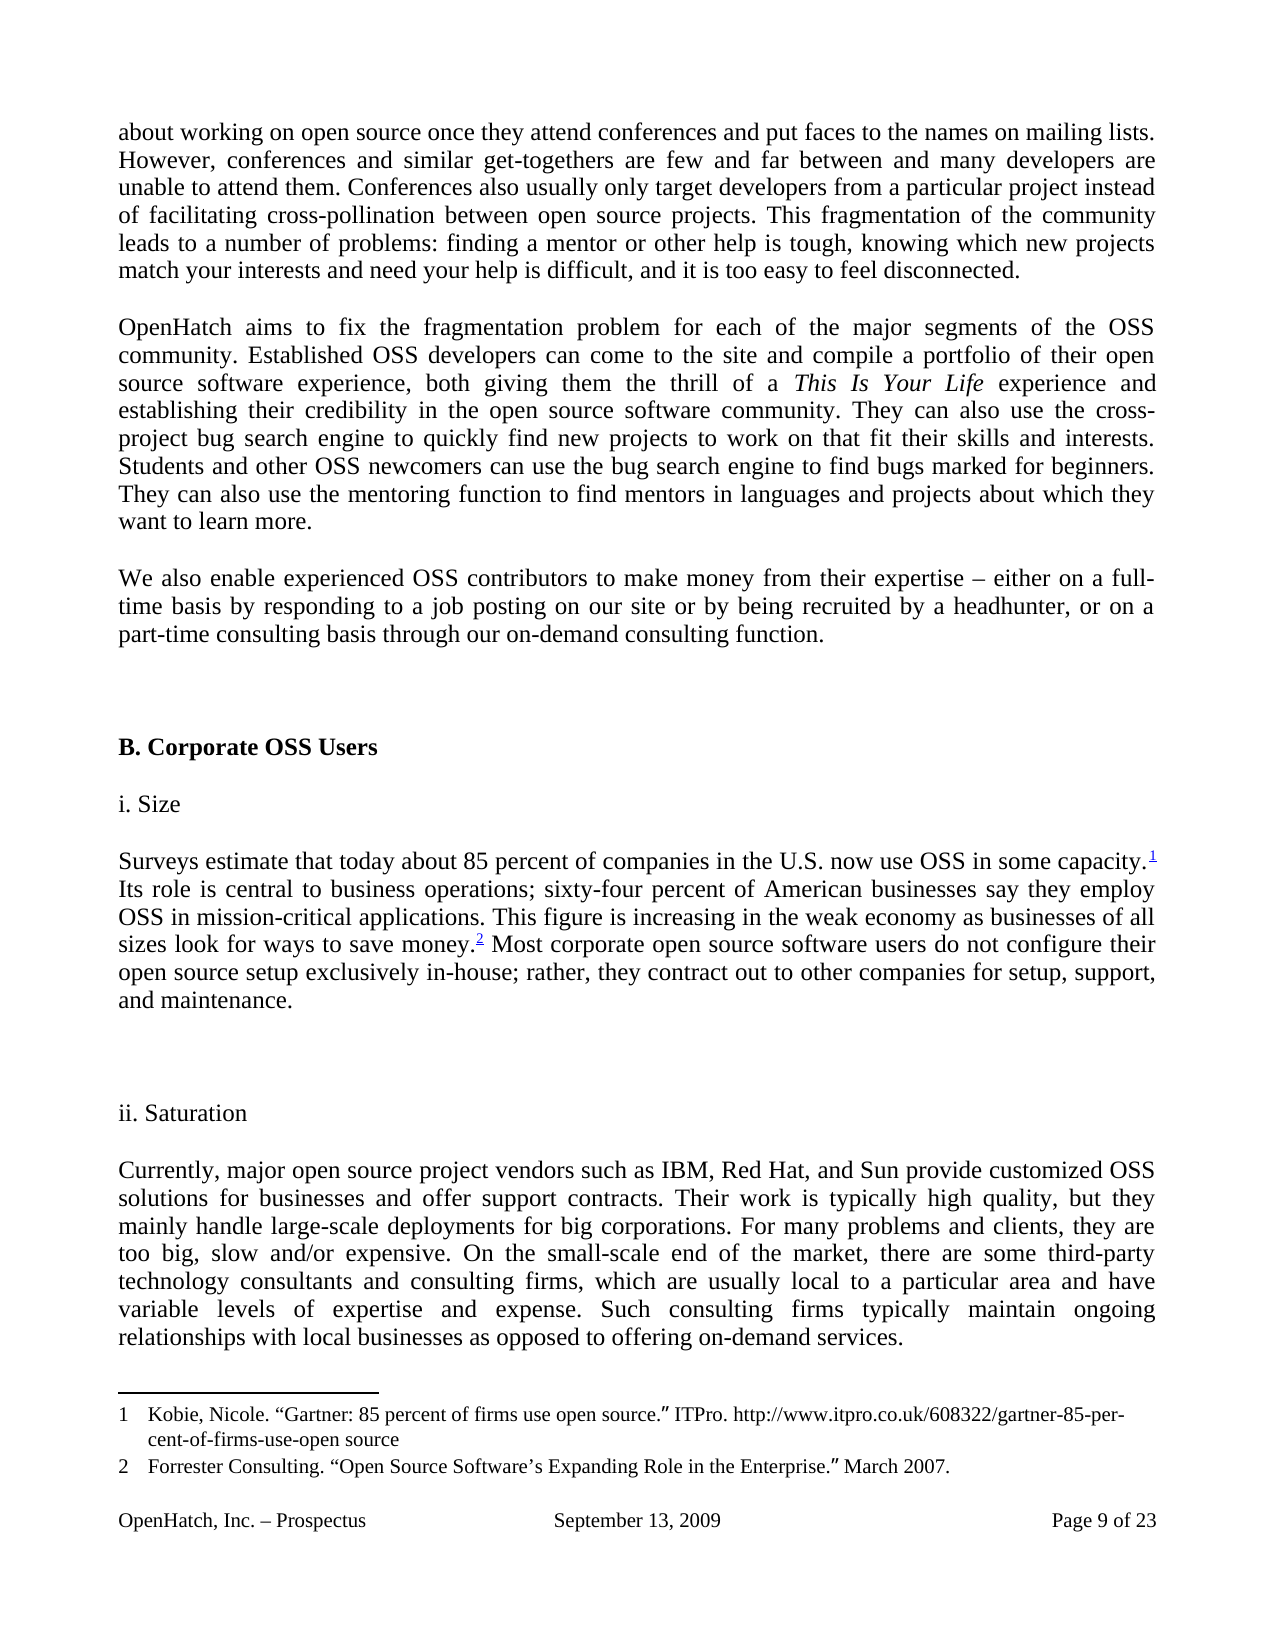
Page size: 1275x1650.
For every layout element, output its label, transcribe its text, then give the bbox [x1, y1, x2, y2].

text OpenHatch aims to fix the fragmentation problem for each of the major segments of the OSS community. Established OSS developers can come to the site and compile a portfolio of their open source software experience, both giving them the thrill of a This Is Your Life experience and establishing their credibility in the open source software community. They can also use the cross-project bug search engine to quickly find new projects to work on that fit their skills and interests. Students and other OSS newcomers can use the bug search engine to find bugs marked for beginners. They can also use the mentoring function to find mentors in languages and projects about which they want to learn more. [118, 313, 1156, 535]
text i. Size [118, 790, 1156, 818]
subtitle B. Corporate OSS Users [118, 733, 1156, 761]
text Kobie, Nicole. “Gartner: 85 percent of firms use open source.” ITPro. http://www.itpro.co.uk/608322/gartner-85-per-cent-of-firms-use-open source [118, 1399, 1156, 1451]
text about working on open source once they attend conferences and put faces to the names on mailing lists. However, conferences and similar get-togethers are few and far between and many developers are unable to attend them. Conferences also usually only target developers from a particular project instead of facilitating cross-pollination between open source projects. This fragmentation of the community leads to a number of problems: finding a mentor or other help is tough, knowing which new projects match your interests and need your help is difficult, and it is too easy to feel disconnected. [118, 118, 1156, 284]
text Currently, major open source project vendors such as IBM, Red Hat, and Sun provide customized OSS solutions for businesses and offer support contracts. Their work is typically high quality, but they mainly handle large-scale deployments for big corporations. For many problems and clients, they are too big, slow and/or expensive. On the small-scale end of the market, there are some third-party technology consultants and consulting firms, which are usually local to a particular area and have variable levels of expertise and expense. Such consulting firms typically maintain ongoing relationships with local businesses as opposed to offering on-demand services. [118, 1156, 1156, 1350]
text We also enable experienced OSS contributors to make money from their expertise – either on a full-time basis by responding to a job posting on our site or by being recruited by a headhunter, or on a part-time consulting basis through our on-demand consulting function. [118, 564, 1156, 647]
text ii. Saturation [118, 1099, 1156, 1127]
text Forrester Consulting. “Open Source Software’s Expanding Role in the Enterprise.” March 2007. [118, 1451, 1156, 1479]
text Surveys estimate that today about 85 percent of companies in the U.S. now use OSS in some capacity. Its role is central to business operations; sixty-four percent of American businesses say they employ OSS in mission-critical applications. This figure is increasing in the weak economy as businesses of all sizes look for ways to save money. Most corporate open source software users do not configure their open source setup exclusively in-house; rather, they contract out to other companies for setup, support, and maintenance. [118, 847, 1156, 1013]
